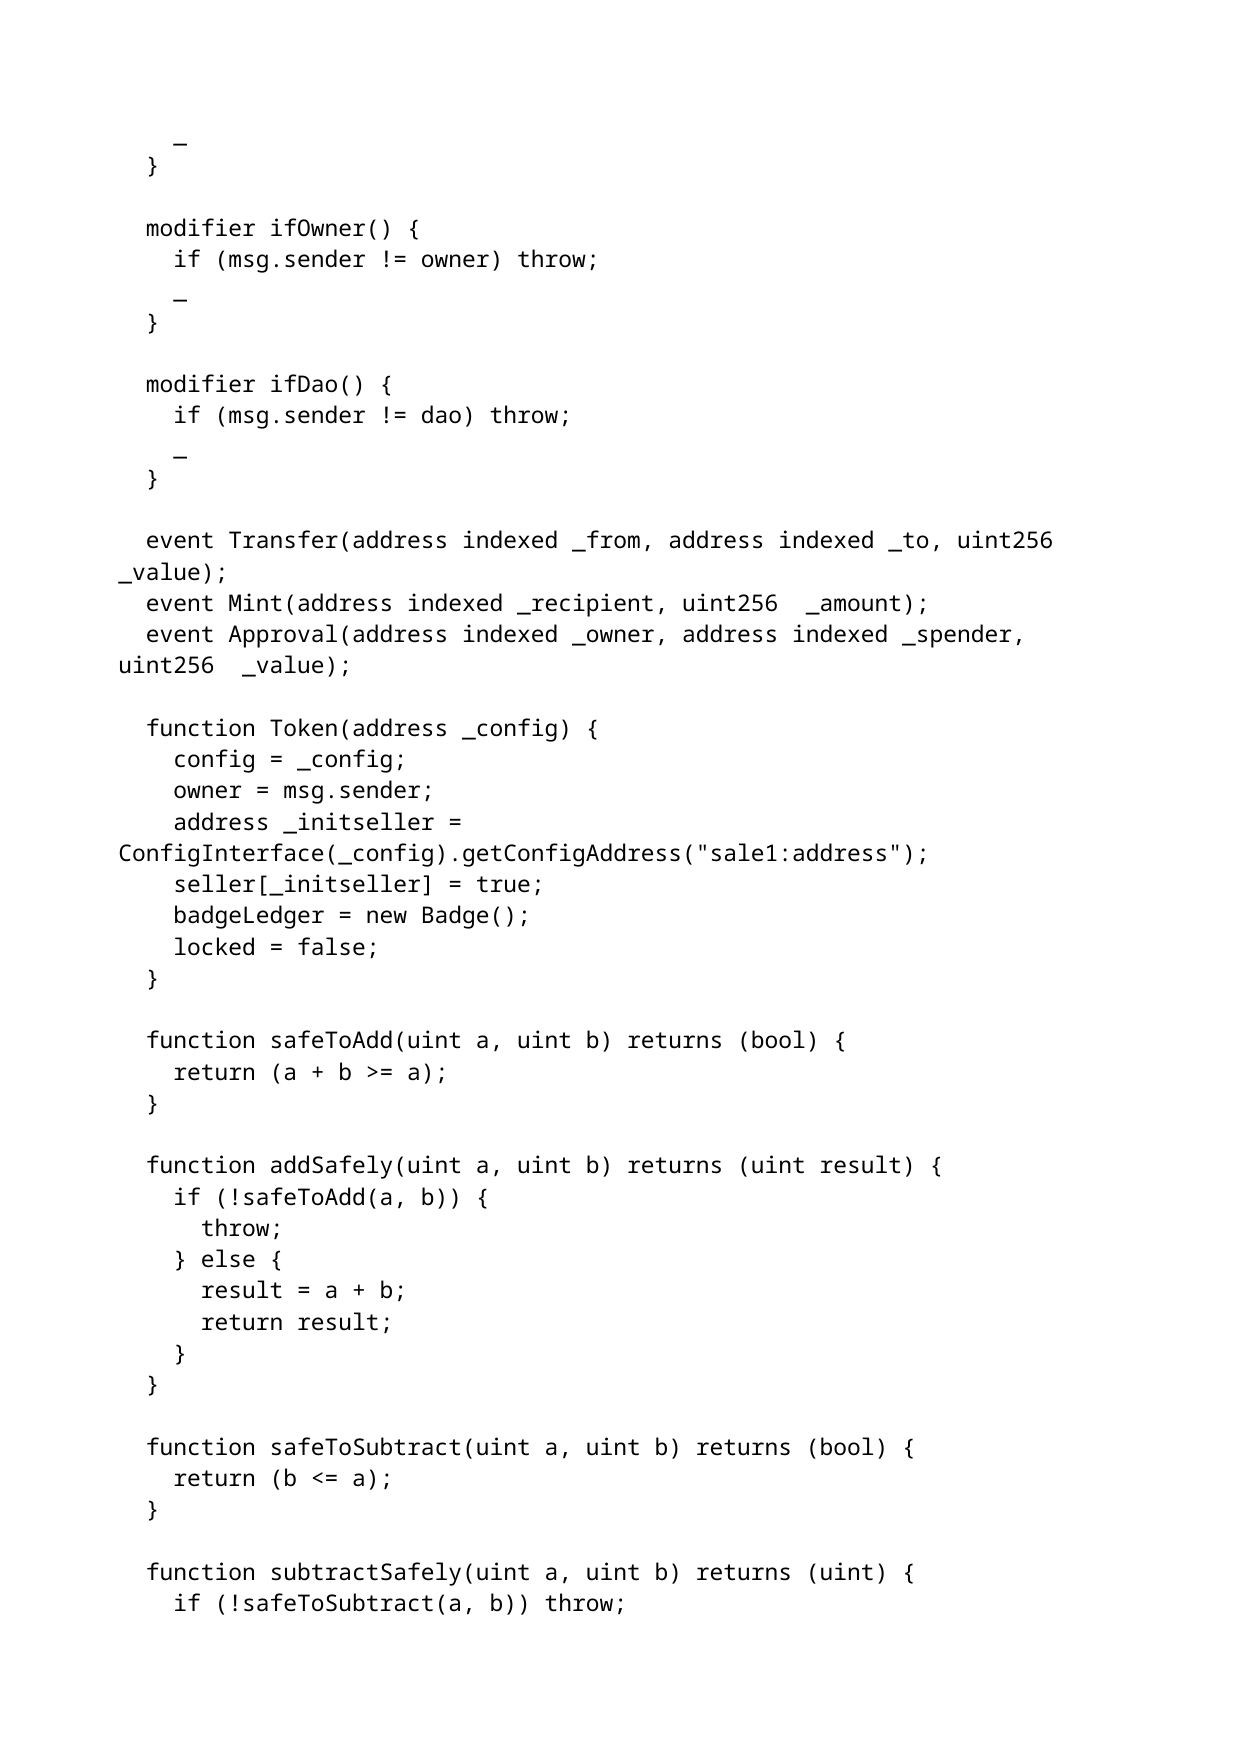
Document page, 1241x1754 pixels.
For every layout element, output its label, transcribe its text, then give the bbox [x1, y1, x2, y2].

text } [118, 1087, 1122, 1118]
text } [118, 1368, 1122, 1399]
text config = _config; [118, 743, 1122, 774]
text address _initseller = ConfigInterface(_config).getConfigAddress("sale1:address"); [118, 806, 1122, 868]
text return result; [118, 1306, 1122, 1337]
text } [118, 149, 1122, 181]
text function Token(address _config) { [118, 712, 1122, 743]
text } [118, 962, 1122, 993]
text function safeToAdd(uint a, uint b) returns (bool) { [118, 1024, 1122, 1056]
text return (a + b >= a); [118, 1056, 1122, 1087]
text badgeLedger = new Badge(); [118, 899, 1122, 931]
text result = a + b; [118, 1274, 1122, 1306]
text _ [118, 274, 1122, 306]
text } [118, 1493, 1122, 1524]
text } [118, 462, 1122, 493]
text } [118, 1337, 1122, 1368]
text function safeToSubtract(uint a, uint b) returns (bool) { [118, 1431, 1122, 1462]
text owner = msg.sender; [118, 774, 1122, 806]
text event Mint(address indexed _recipient, uint256 _amount); [118, 587, 1122, 618]
text if (msg.sender != dao) throw; [118, 399, 1122, 431]
text if (!safeToAdd(a, b)) { [118, 1181, 1122, 1212]
text if (!safeToSubtract(a, b)) throw; [118, 1587, 1122, 1618]
text throw; [118, 1212, 1122, 1243]
text function addSafely(uint a, uint b) returns (uint result) { [118, 1149, 1122, 1181]
text return (b <= a); [118, 1462, 1122, 1493]
text locked = false; [118, 931, 1122, 962]
text if (msg.sender != owner) throw; [118, 243, 1122, 274]
text event Transfer(address indexed _from, address indexed _to, uint256 _value); [118, 524, 1122, 587]
text event Approval(address indexed _owner, address indexed _spender, uint256 _value); [118, 618, 1122, 681]
text seller[_initseller] = true; [118, 868, 1122, 899]
text _ [118, 431, 1122, 462]
text } [118, 306, 1122, 337]
text modifier ifOwner() { [118, 212, 1122, 243]
text modifier ifDao() { [118, 368, 1122, 399]
text _ [118, 118, 1122, 149]
text } else { [118, 1243, 1122, 1274]
text function subtractSafely(uint a, uint b) returns (uint) { [118, 1556, 1122, 1587]
